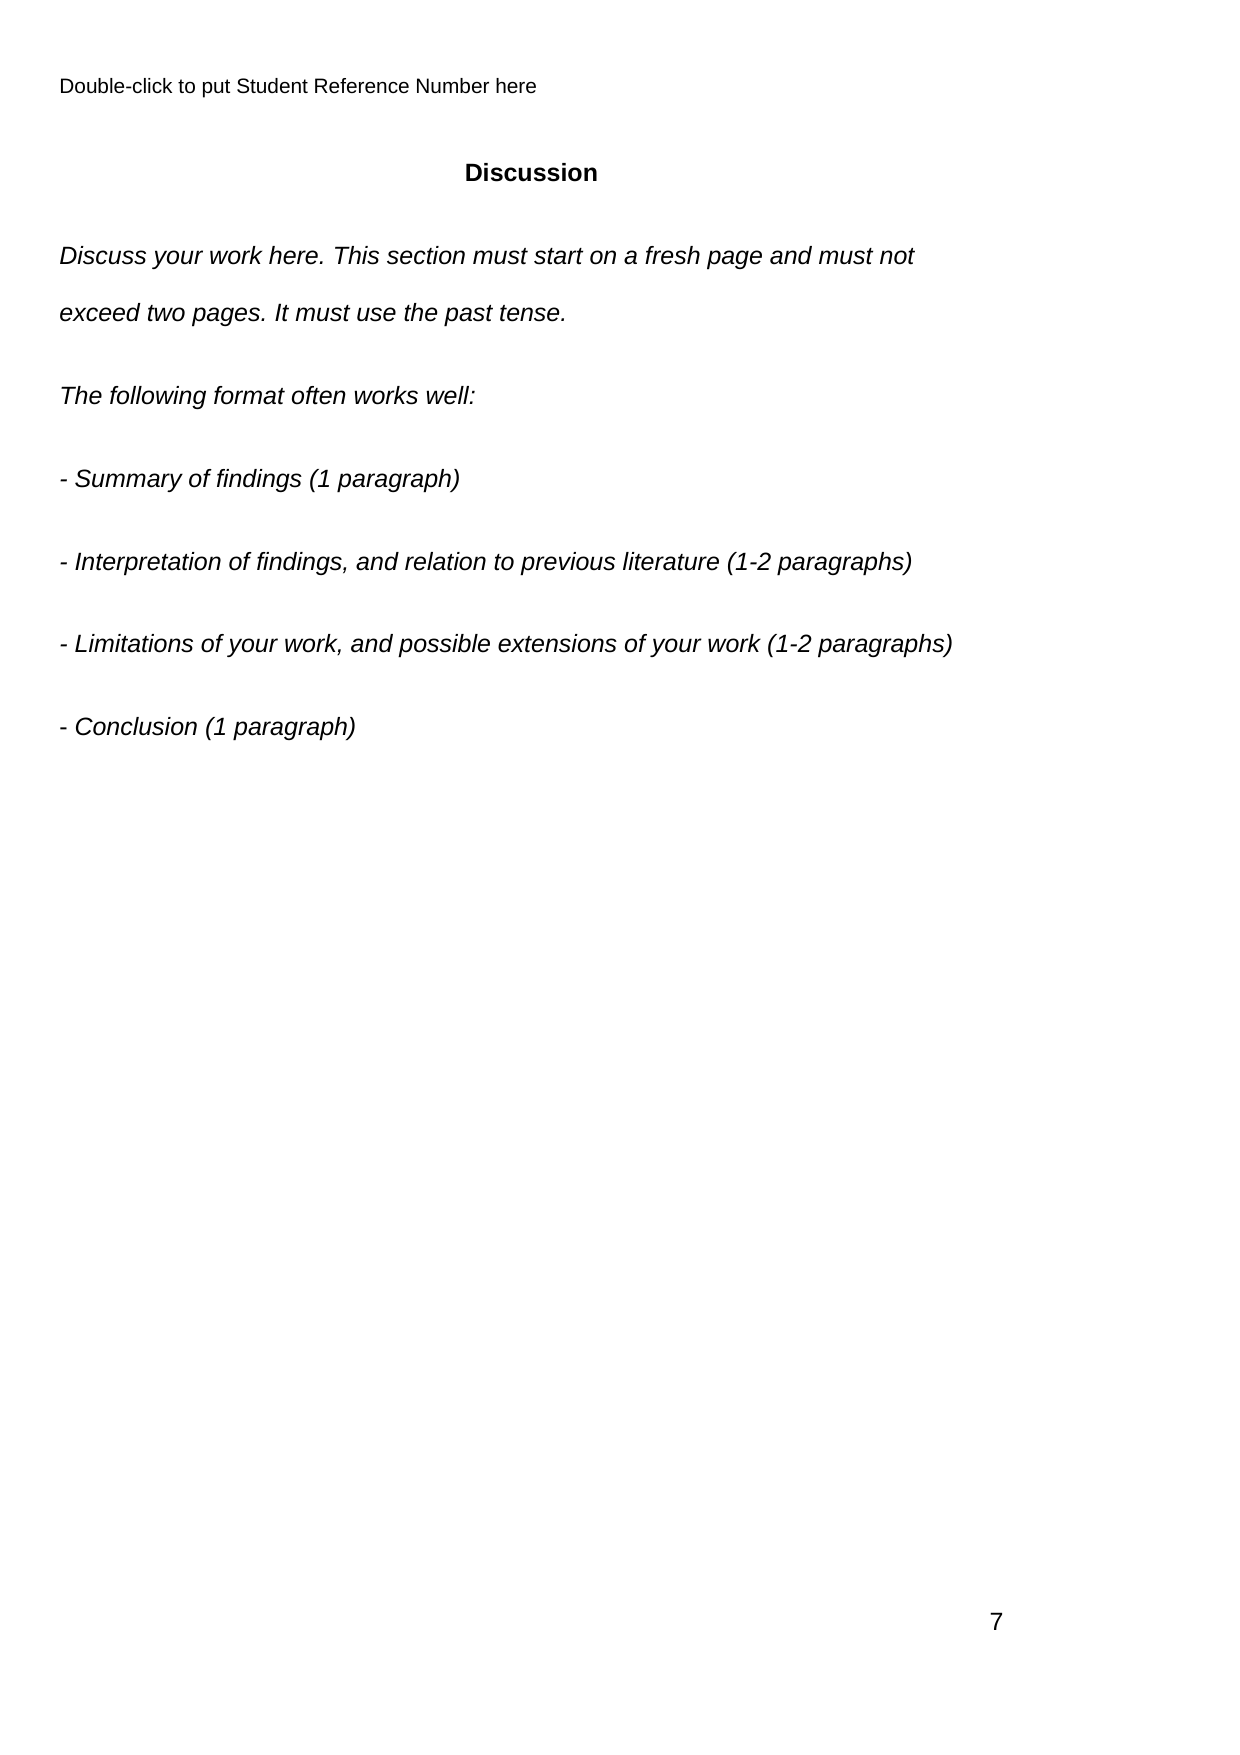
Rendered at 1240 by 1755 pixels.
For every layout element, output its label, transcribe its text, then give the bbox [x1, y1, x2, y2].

text The following format often works well: [59, 381, 1003, 410]
text Discussion [59, 158, 1003, 187]
text Discuss your work here. This section must start on a fresh page and must not exceed two pages. It must use the past tense. [59, 241, 1003, 327]
text - Interpretation of findings, and relation to previous literature (1-2 paragraphs) [59, 546, 1003, 575]
text - Conclusion (1 paragraph) [59, 712, 1003, 741]
text - Summary of findings (1 paragraph) [59, 464, 1003, 492]
text - Limitations of your work, and possible extensions of your work (1-2 paragraphs) [59, 629, 1003, 658]
